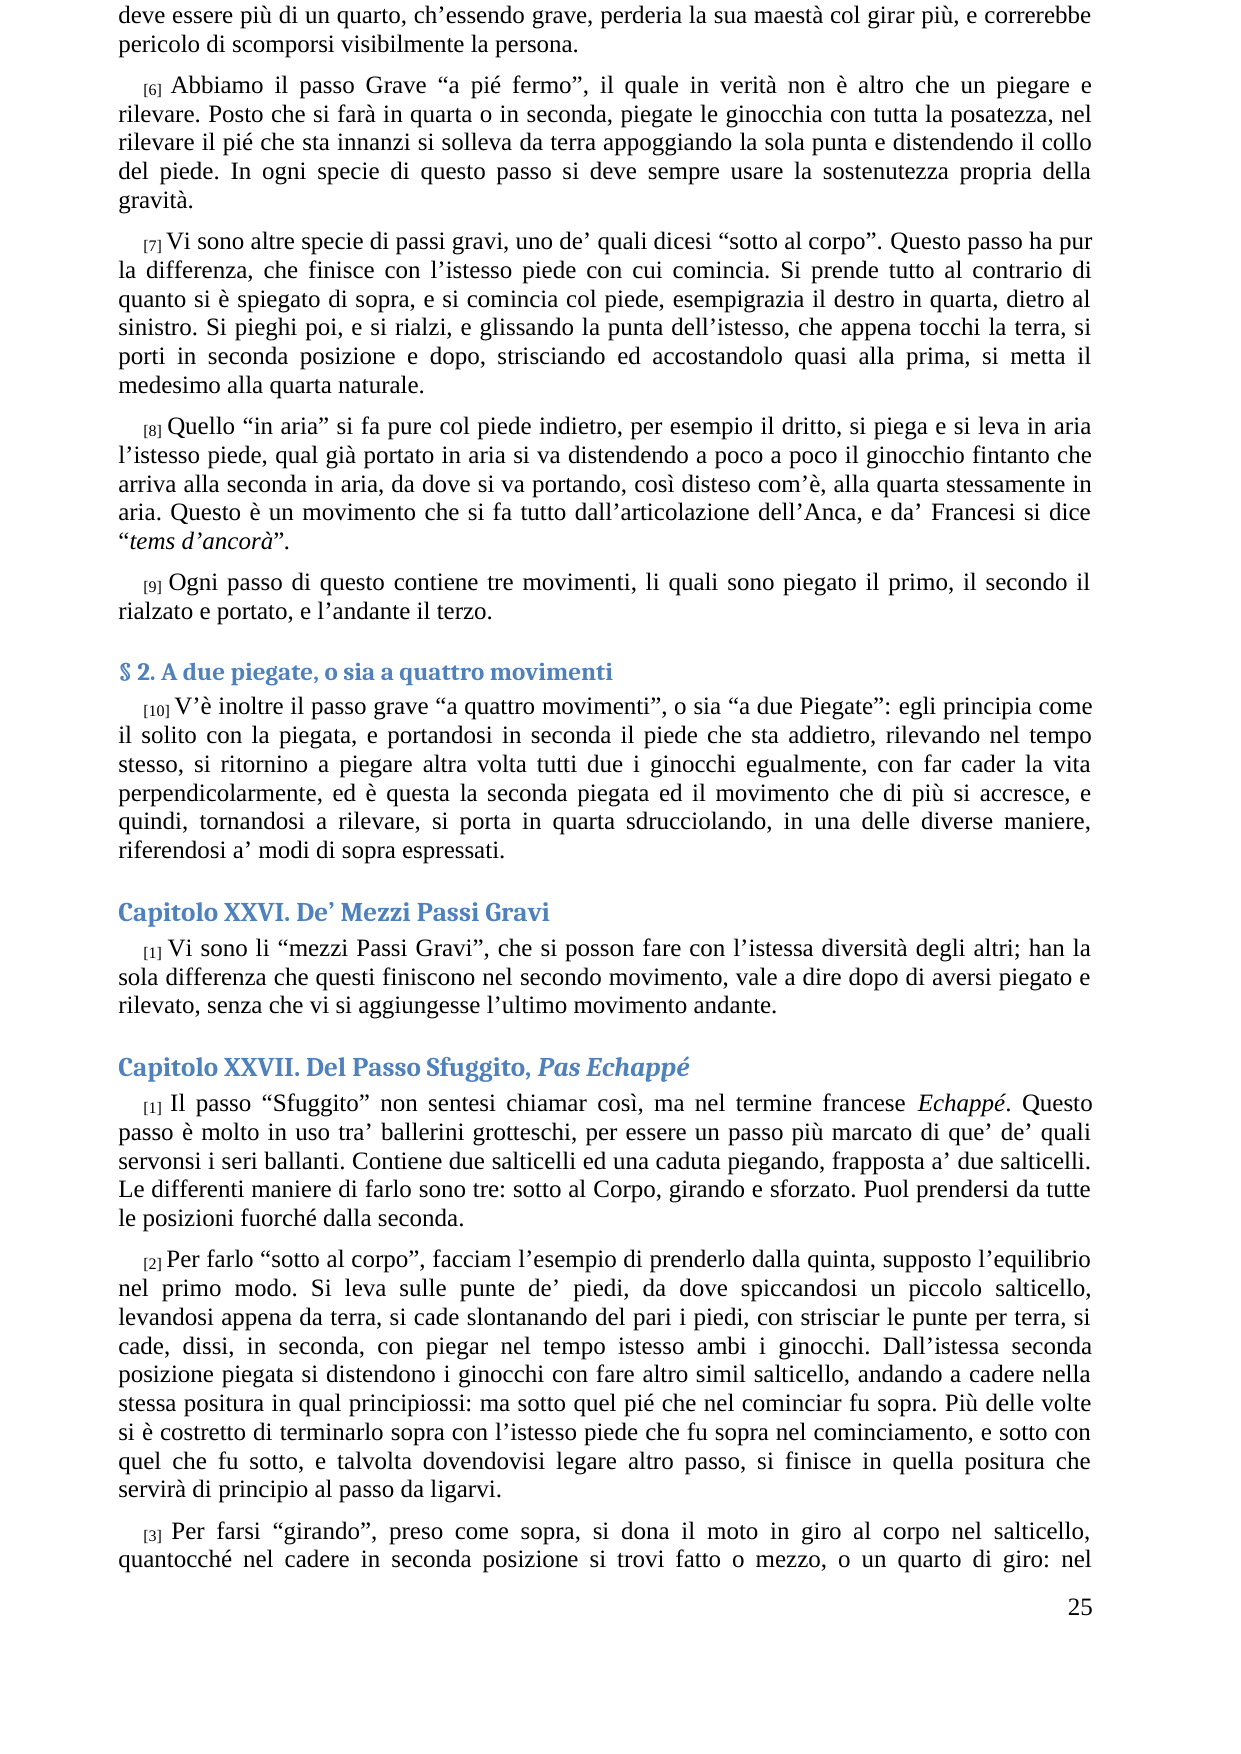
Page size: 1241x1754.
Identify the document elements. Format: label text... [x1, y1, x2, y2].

text [8] Quello “in aria” si fa pure col piede indietro, per esempio il dritto, si piega e si leva in aria l’istesso piede, qual già portato in aria si va distendendo a poco a poco il ginocchio fintanto che arriva alla seconda in aria, da dove si va portando, così disteso com’è, alla quarta stessamente in aria. Questo è un movimento che si fa tutto dall’articolazione dell’Anca, e da’ Francesi si dice “tems d’ancorà”. [118, 411, 1093, 555]
text deve essere più di un quarto, ch’essendo grave, perderia la sua maestà col girar più, e correrebbe pericolo di scomporsi visibilmente la persona. [118, 0, 1093, 57]
text [9] Ogni passo di questo contiene tre movimenti, li quali sono piegato il primo, il secondo il rialzato e portato, e l’andante il terzo. [118, 567, 1093, 625]
text [2] Per farlo “sotto al corpo”, facciam l’esempio di prenderlo dalla quinta, supposto l’equilibrio nel primo modo. Si leva sulle punte de’ piedi, da dove spiccandosi un piccolo salticello, levandosi appena da terra, si cade slontanando del pari i piedi, con strisciar le punte per terra, si cade, dissi, in seconda, con piegar nel tempo istesso ambi i ginocchi. Dall’istessa seconda posizione piegata si distendono i ginocchi con fare altro simil salticello, andando a cadere nella stessa positura in qual principiossi: ma sotto quel pié che nel cominciar fu sopra. Più delle volte si è costretto di terminarlo sopra con l’istesso piede che fu sopra nel cominciamento, e sotto con quel che fu sotto, e talvolta dovendovisi legare altro passo, si finisce in quella positura che servirà di principio al passo da ligarvi. [118, 1244, 1093, 1503]
subtitle Capitolo XXVII. Del Passo Sfuggito, Pas Echappé [118, 1052, 1093, 1084]
subtitle Capitolo XXVI. De’ Mezzi Passi Gravi [118, 897, 1093, 928]
text [10] V’è inoltre il passo grave “a quattro movimenti”, o sia “a due Piegate”: egli principia come il solito con la piegata, e portandosi in seconda il piede che sta addietro, rilevando nel tempo stesso, si ritornino a piegare altra volta tutti due i ginocchi egualmente, con far cader la vita perpendicolarmente, ed è questa la seconda piegata ed il movimento che di più si accresce, e quindi, tornandosi a rilevare, si porta in quarta sdrucciolando, in una delle diverse maniere, riferendosi a’ modi di sopra espressati. [118, 691, 1093, 864]
text [1] Vi sono li “mezzi Passi Gravi”, che si posson fare con l’istessa diversità degli altri; han la sola differenza che questi finiscono nel secondo movimento, vale a dire dopo di aversi piegato e rilevato, senza che vi si aggiungesse l’ultimo movimento andante. [118, 933, 1093, 1019]
text [6] Abbiamo il passo Grave “a pié fermo”, il quale in verità non è altro che un piegare e rilevare. Posto che si farà in quarta o in seconda, piegate le ginocchia con tutta la posatezza, nel rilevare il pié che sta innanzi si solleva da terra appoggiando la sola punta e distendendo il collo del piede. In ogni specie di questo passo si deve sempre usare la sostenutezza propria della gravità. [118, 70, 1093, 214]
text [7] Vi sono altre specie di passi gravi, uno de’ quali dicesi “sotto al corpo”. Questo passo ha pur la differenza, che finisce con l’istesso piede con cui comincia. Si prende tutto al contrario di quanto si è spiegato di sopra, e si comincia col piede, esempigrazia il destro in quarta, dietro al sinistro. Si pieghi poi, e si rialzi, e glissando la punta dell’istesso, che appena tocchi la terra, si porti in seconda posizione e dopo, strisciando ed accostandolo quasi alla prima, si metta il medesimo alla quarta naturale. [118, 226, 1093, 399]
text [3] Per farsi “girando”, preso come sopra, si dona il moto in giro al corpo nel salticello, quantocché nel cadere in seconda posizione si trovi fatto o mezzo, o un quarto di giro: nel [118, 1516, 1093, 1573]
subtitle § 2. A due piegate, o sia a quattro movimenti [118, 658, 1093, 687]
text [1] Il passo “Sfuggito” non sentesi chiamar così, ma nel termine francese Echappé. Questo passo è molto in uso tra’ ballerini grotteschi, per essere un passo più marcato di que’ de’ quali servonsi i seri ballanti. Contiene due salticelli ed una caduta piegando, frapposta a’ due salticelli. Le differenti maniere di farlo sono tre: sotto al Corpo, girando e sforzato. Puol prendersi da tutte le posizioni fuorché dalla seconda. [118, 1088, 1093, 1232]
